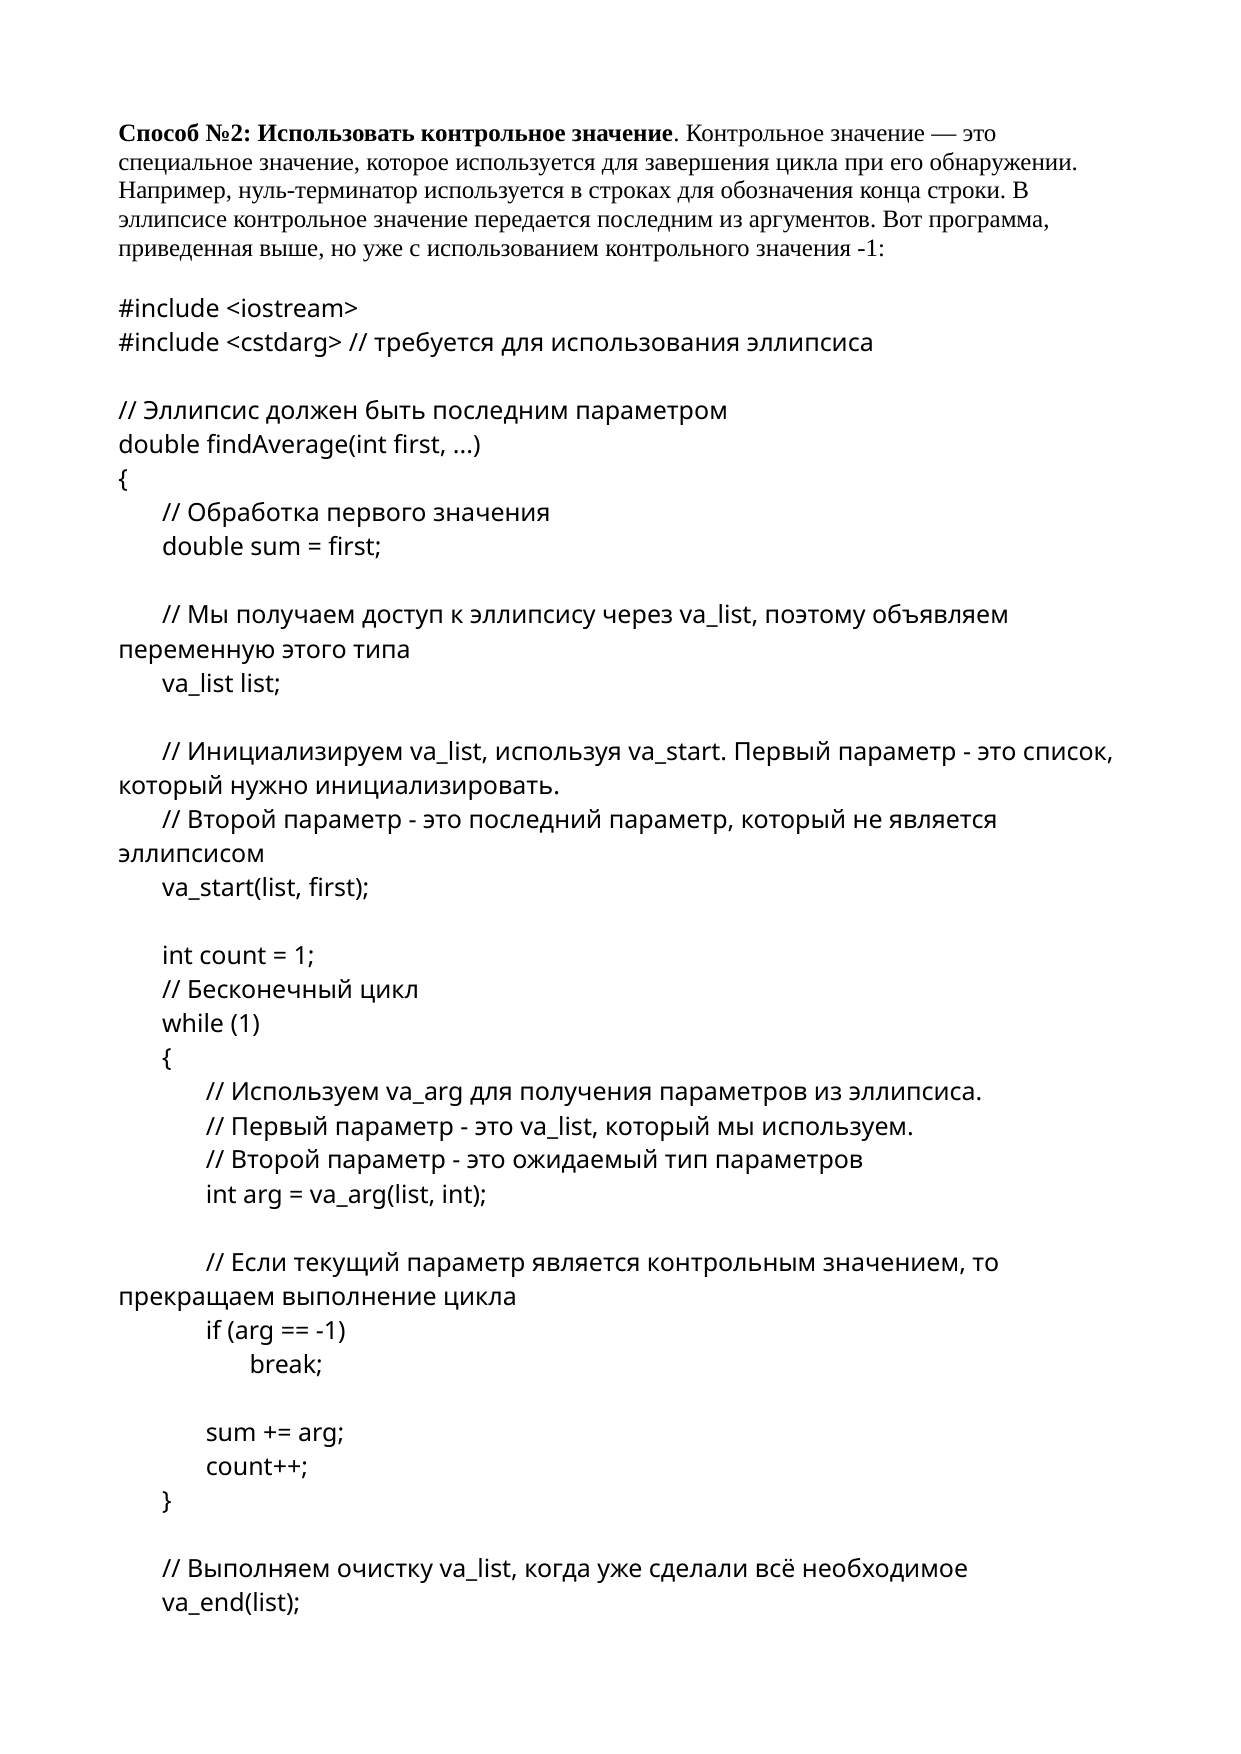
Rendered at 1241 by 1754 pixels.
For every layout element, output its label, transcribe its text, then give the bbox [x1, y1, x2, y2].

text va_end(list); [118, 1585, 1122, 1619]
text #include <iostream> [118, 291, 1122, 325]
text #include <cstdarg> // требуется для использования эллипсиса [118, 325, 1122, 359]
text va_list list; [118, 665, 1122, 699]
text break; [118, 1347, 1122, 1381]
text double findAverage(int first, ...) [118, 427, 1122, 461]
text { [118, 1040, 1122, 1074]
text // Мы получаем доступ к эллипсису через va_list, поэтому объявляем переменную этого типа [118, 597, 1122, 665]
text // Инициализируем va_list, используя va_start. Первый параметр - это список, который нужно инициализировать. [118, 733, 1122, 802]
text int arg = va_arg(list, int); [118, 1176, 1122, 1210]
text int count = 1; [118, 938, 1122, 972]
text va_start(list, first); [118, 870, 1122, 904]
text while (1) [118, 1006, 1122, 1040]
text if (arg == -1) [118, 1312, 1122, 1347]
text // Обработка первого значения [118, 495, 1122, 529]
text // Используем va_arg для получения параметров из эллипсиса. [118, 1074, 1122, 1108]
text // Первый параметр - это va_list, который мы используем. [118, 1108, 1122, 1142]
text // Второй параметр - это последний параметр, который не является эллипсисом [118, 802, 1122, 870]
text } [118, 1483, 1122, 1517]
text double sum = first; [118, 529, 1122, 563]
text // Второй параметр - это ожидаемый тип параметров [118, 1142, 1122, 1176]
text // Если текущий параметр является контрольным значением, то прекращаем выполнение цикла [118, 1244, 1122, 1312]
text // Эллипсис должен быть последним параметром [118, 393, 1122, 427]
text Способ №2: Использовать контрольное значение. Контрольное значение — это специальное значение, которое используется для завершения цикла при его обнаружении. Например, нуль-терминатор используется в строках для обозначения конца строки. В эллипсисе контрольное значение передается последним из аргументов. Вот программа, приведенная выше, но уже с использованием контрольного значения -1: [118, 118, 1122, 262]
text sum += arg; [118, 1415, 1122, 1449]
text { [118, 461, 1122, 495]
text // Бесконечный цикл [118, 972, 1122, 1006]
text // Выполняем очистку va_list, когда уже сделали всё необходимое [118, 1551, 1122, 1585]
text count++; [118, 1449, 1122, 1483]
